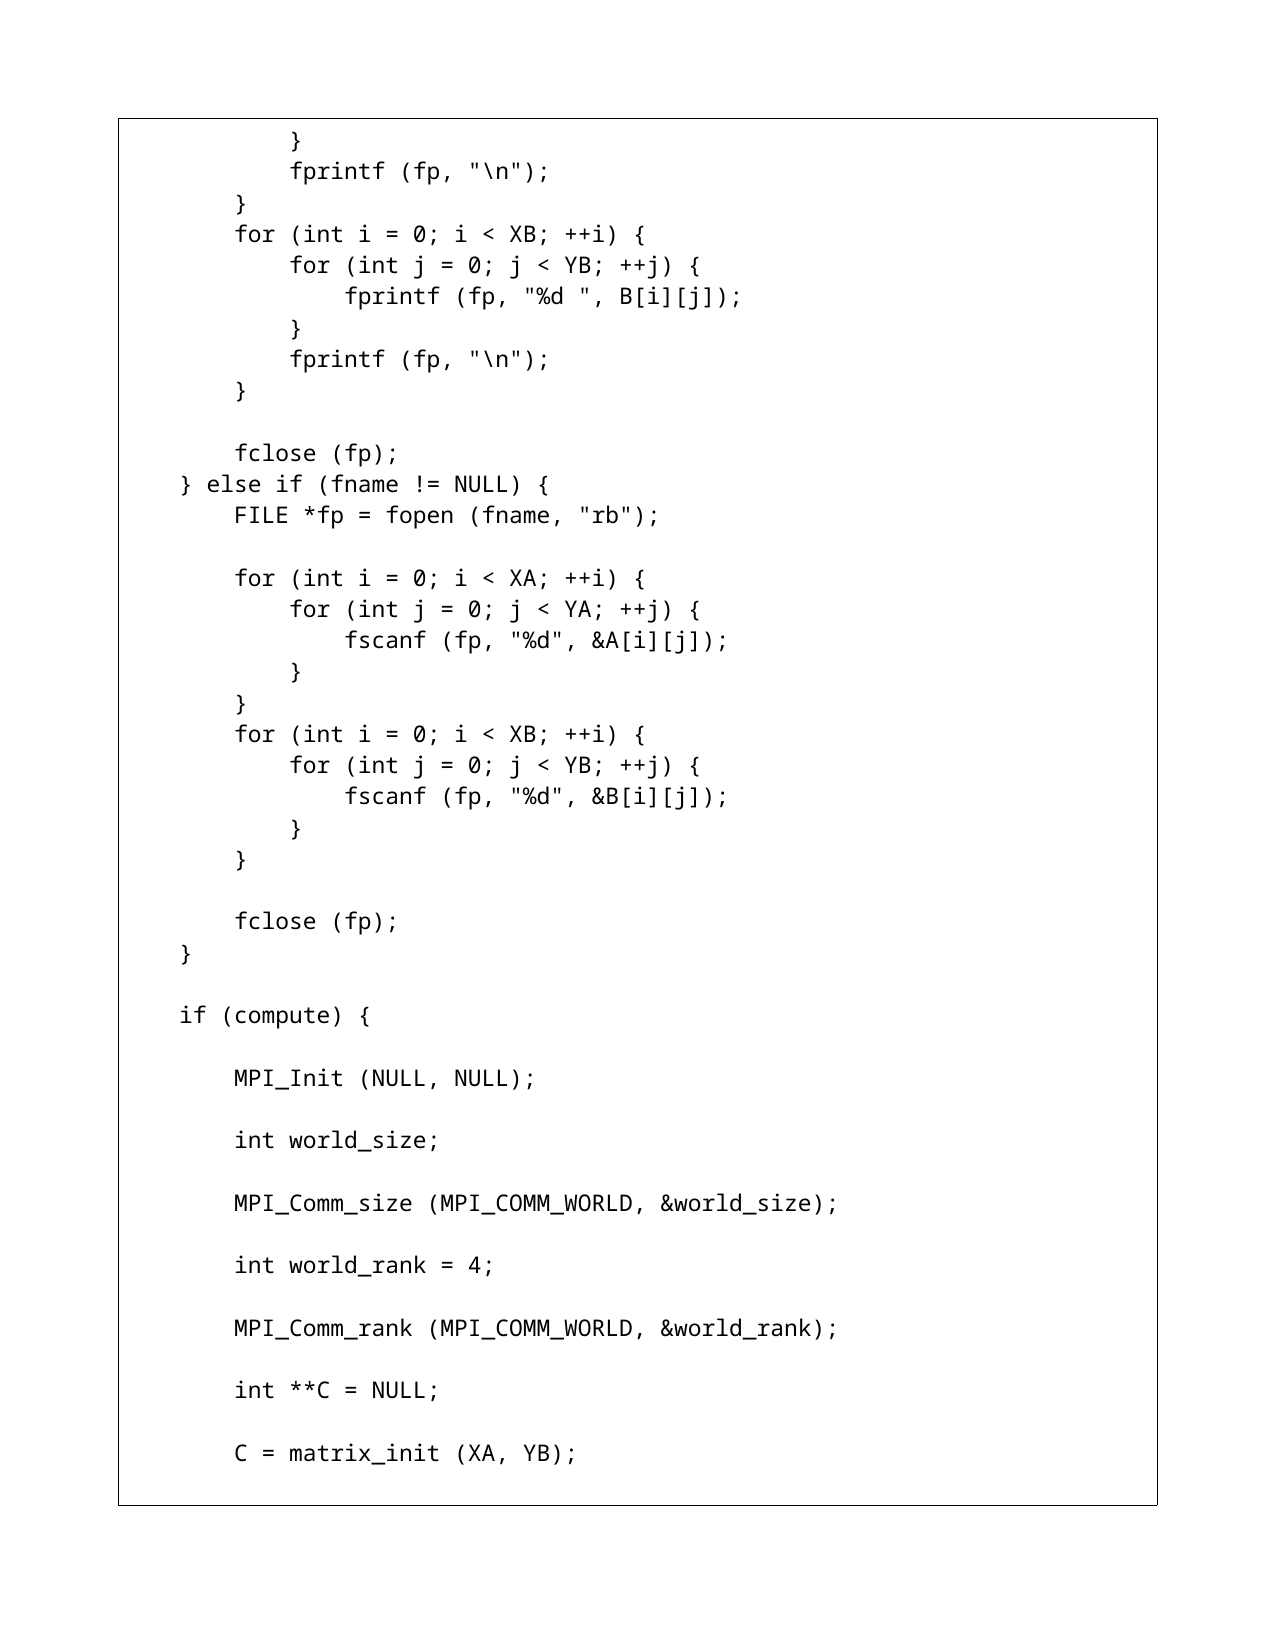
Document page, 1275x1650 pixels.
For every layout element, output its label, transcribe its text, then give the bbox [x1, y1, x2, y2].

table_header } fprintf (fp, "\n"); } for (int i = 0; i < XB; ++i) { for (int j = 0; j < YB; ++j) { fprintf (fp, "%d ", B[i][j]); } fprintf (fp, "\n"); } fclose (fp); } else if (fname != NULL) { FILE *fp = fopen (fname, "rb"); for (int i = 0; i < XA; ++i) { for (int j = 0; j < YA; ++j) { fscanf (fp, "%d", &A[i][j]); } } for (int i = 0; i < XB; ++i) { for (int j = 0; j < YB; ++j) { fscanf (fp, "%d", &B[i][j]); } } fclose (fp); } if (compute) { MPI_Init (NULL, NULL); int world_size; MPI_Comm_size (MPI_COMM_WORLD, &world_size); int world_rank = 4; MPI_Comm_rank (MPI_COMM_WORLD, &world_rank); int **C = NULL; C = matrix_init (XA, YB); [119, 119, 1157, 1505]
